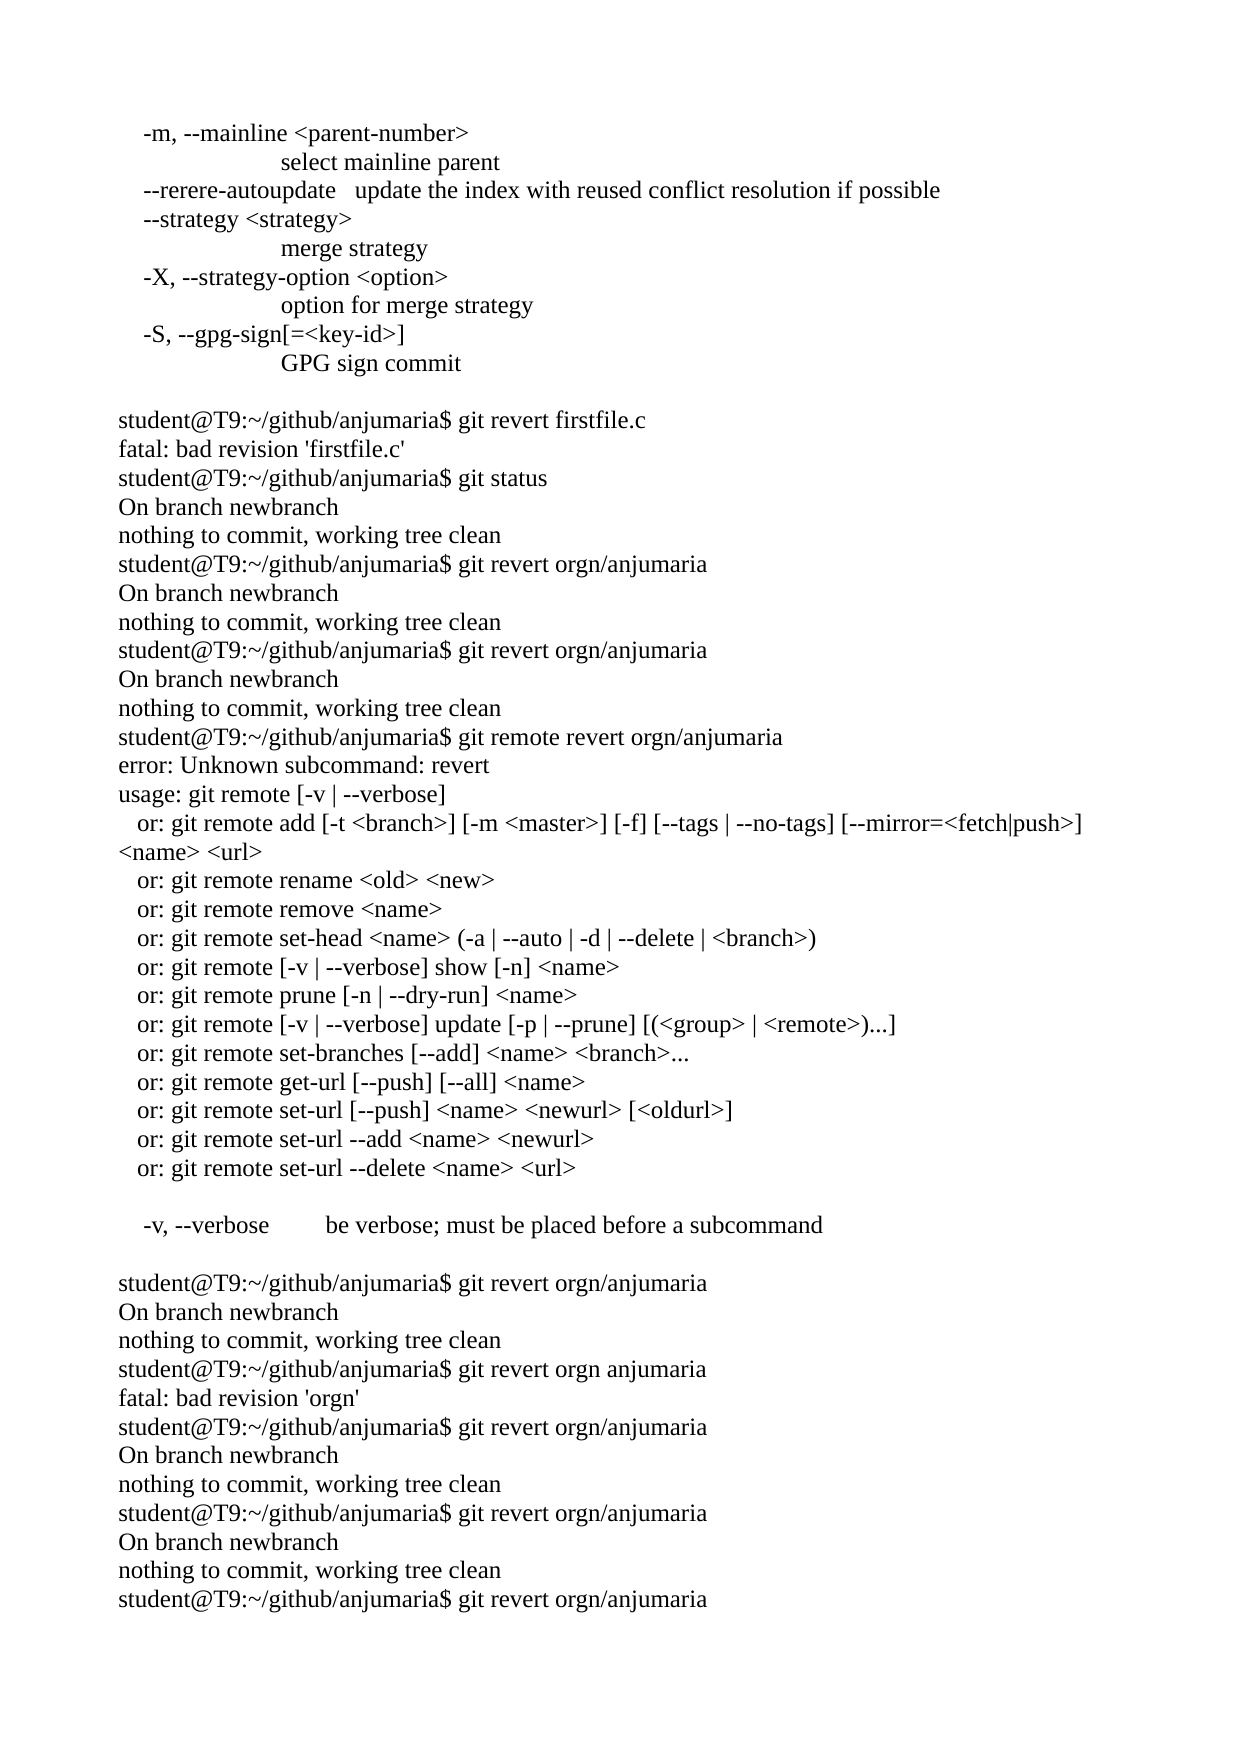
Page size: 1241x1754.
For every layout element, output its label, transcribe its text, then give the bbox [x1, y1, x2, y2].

text select mainline parent [118, 147, 1122, 176]
text student@T9:~/github/anjumaria$ git status [118, 463, 1122, 492]
text usage: git remote [-v | --verbose] [118, 779, 1122, 808]
text GPG sign commit [118, 348, 1122, 377]
text -S, --gpg-sign[=<key-id>] [118, 319, 1122, 348]
text On branch newbranch [118, 1527, 1122, 1556]
text On branch newbranch [118, 1297, 1122, 1326]
text or: git remote add [-t <branch>] [-m <master>] [-f] [--tags | --no-tags] [--mirror=<fetch|push>] <name> <url> [118, 808, 1122, 866]
text student@T9:~/github/anjumaria$ git revert orgn/anjumaria [118, 549, 1122, 578]
text or: git remote set-url --delete <name> <url> [118, 1153, 1122, 1182]
text fatal: bad revision 'orgn' [118, 1383, 1122, 1412]
text option for merge strategy [118, 291, 1122, 319]
text nothing to commit, working tree clean [118, 607, 1122, 636]
text student@T9:~/github/anjumaria$ git revert firstfile.c [118, 406, 1122, 434]
text student@T9:~/github/anjumaria$ git revert orgn/anjumaria [118, 636, 1122, 664]
text or: git remote set-branches [--add] <name> <branch>... [118, 1038, 1122, 1067]
text or: git remote rename <old> <new> [118, 866, 1122, 894]
text or: git remote get-url [--push] [--all] <name> [118, 1067, 1122, 1096]
text nothing to commit, working tree clean [118, 693, 1122, 722]
text nothing to commit, working tree clean [118, 521, 1122, 549]
text -v, --verbose be verbose; must be placed before a subcommand [118, 1211, 1122, 1239]
text or: git remote set-url [--push] <name> <newurl> [<oldurl>] [118, 1096, 1122, 1124]
text or: git remote [-v | --verbose] update [-p | --prune] [(<group> | <remote>)...] [118, 1009, 1122, 1038]
text student@T9:~/github/anjumaria$ git revert orgn/anjumaria [118, 1412, 1122, 1441]
text fatal: bad revision 'firstfile.c' [118, 434, 1122, 463]
text --rerere-autoupdate update the index with reused conflict resolution if possible [118, 176, 1122, 204]
text On branch newbranch [118, 492, 1122, 521]
text or: git remote set-head <name> (-a | --auto | -d | --delete | <branch>) [118, 923, 1122, 952]
text student@T9:~/github/anjumaria$ git revert orgn/anjumaria [118, 1498, 1122, 1527]
text merge strategy [118, 233, 1122, 262]
text student@T9:~/github/anjumaria$ git revert orgn anjumaria [118, 1354, 1122, 1383]
text On branch newbranch [118, 578, 1122, 607]
text student@T9:~/github/anjumaria$ git revert orgn/anjumaria [118, 1268, 1122, 1297]
text nothing to commit, working tree clean [118, 1326, 1122, 1354]
text student@T9:~/github/anjumaria$ git revert orgn/anjumaria [118, 1584, 1122, 1613]
text nothing to commit, working tree clean [118, 1556, 1122, 1584]
text --strategy <strategy> [118, 204, 1122, 233]
text On branch newbranch [118, 664, 1122, 693]
text or: git remote [-v | --verbose] show [-n] <name> [118, 952, 1122, 981]
text error: Unknown subcommand: revert [118, 751, 1122, 779]
text -X, --strategy-option <option> [118, 262, 1122, 291]
text On branch newbranch [118, 1441, 1122, 1469]
text nothing to commit, working tree clean [118, 1469, 1122, 1498]
text student@T9:~/github/anjumaria$ git remote revert orgn/anjumaria [118, 722, 1122, 751]
text or: git remote set-url --add <name> <newurl> [118, 1124, 1122, 1153]
text or: git remote prune [-n | --dry-run] <name> [118, 981, 1122, 1009]
text or: git remote remove <name> [118, 894, 1122, 923]
text -m, --mainline <parent-number> [118, 118, 1122, 147]
